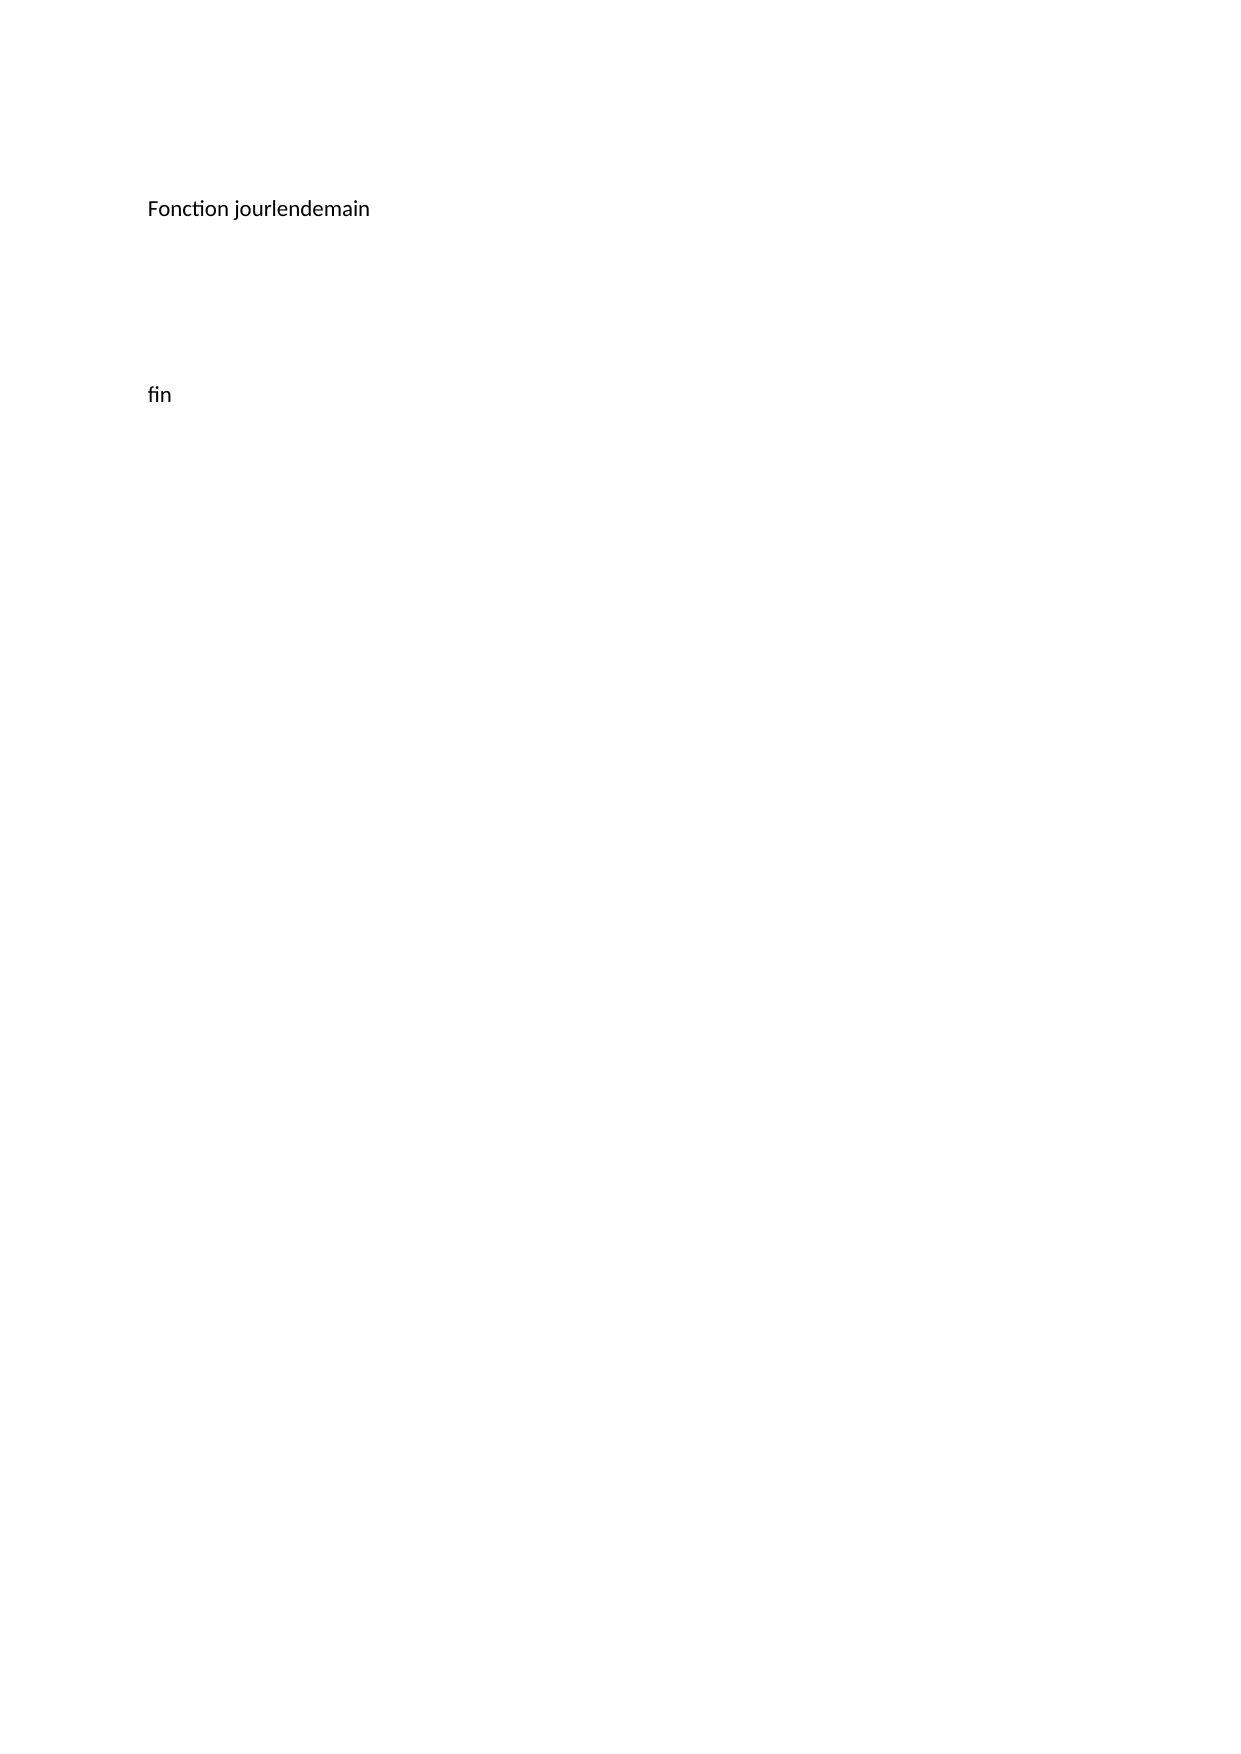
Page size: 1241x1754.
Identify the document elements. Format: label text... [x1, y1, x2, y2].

text fin [148, 380, 1093, 408]
text Fonction jourlendemain [148, 194, 1093, 222]
